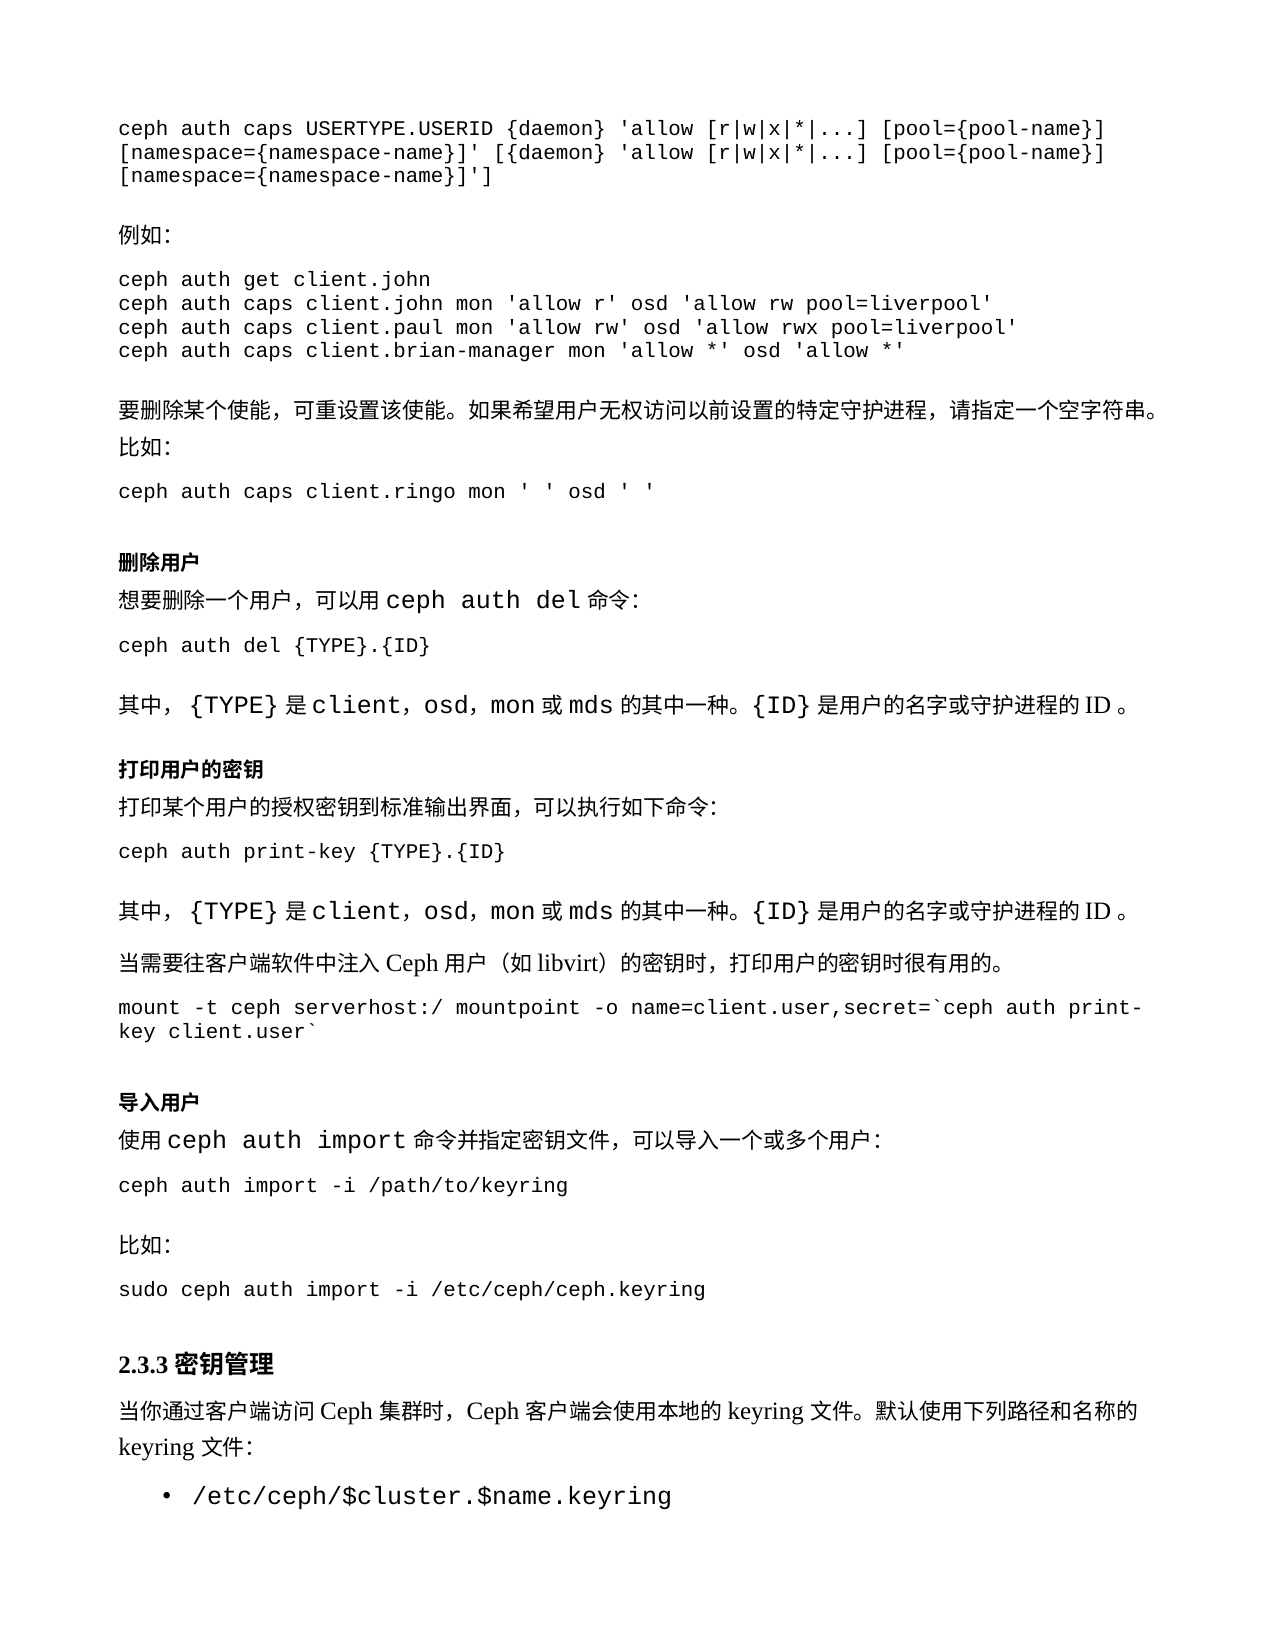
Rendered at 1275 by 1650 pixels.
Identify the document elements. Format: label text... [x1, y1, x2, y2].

text 比如： [118, 1228, 1157, 1260]
text ceph auth print-key {TYPE}.{ID} [118, 841, 1157, 864]
text 要删除某个使能，可重设置该使能。如果希望用户无权访问以前设置的特定守护进程，请指定一个空字符串。比如： [118, 393, 1157, 462]
text 想要删除一个用户，可以用 ceph auth del 命令： [118, 583, 1157, 616]
text sudo ceph auth import -i /etc/ceph/ceph.keyring [118, 1279, 1157, 1303]
text 例如： [118, 218, 1157, 250]
text ceph auth caps USERTYPE.USERID {daemon} 'allow [r|w|x|*|...] [pool={pool-name}] [namespace={namespace-name}]' [{daemon} 'allow [r|w|x|*|...] [pool={pool-name}] [namespace={namespace-name}]'] [118, 118, 1157, 189]
text ceph auth get client.john [118, 269, 1157, 293]
text 当你通过客户端访问 Ceph 集群时，Ceph 客户端会使用本地的 keyring 文件。默认使用下列路径和名称的 keyring 文件： [118, 1394, 1157, 1462]
text mount -t ceph serverhost:/ mountpoint -o name=client.user,secret=`ceph auth print-key client.user` [118, 997, 1157, 1044]
text ceph auth caps client.brian-manager mon 'allow *' osd 'allow *' [118, 340, 1157, 364]
text 其中， {TYPE} 是 client，osd，mon 或 mds 的其中一种。{ID} 是用户的名字或守护进程的 ID 。 [118, 894, 1157, 927]
text 其中， {TYPE} 是 client，osd，mon 或 mds 的其中一种。{ID} 是用户的名字或守护进程的 ID 。 [118, 688, 1157, 721]
text ceph auth del {TYPE}.{ID} [118, 635, 1157, 659]
text 使用 ceph auth import 命令并指定密钥文件，可以导入一个或多个用户： [118, 1123, 1157, 1156]
text ceph auth caps client.ringo mon ' ' osd ' ' [118, 481, 1157, 504]
subtitle 删除用户 [118, 546, 1157, 577]
text ceph auth caps client.paul mon 'allow rw' osd 'allow rwx pool=liverpool' [118, 317, 1157, 340]
text 当需要往客户端软件中注入 Ceph 用户（如 libvirt）的密钥时，打印用户的密钥时很有用的。 [118, 946, 1157, 978]
text ceph auth caps client.john mon 'allow r' osd 'allow rw pool=liverpool' [118, 293, 1157, 317]
subtitle 2.3.3 密钥管理 [118, 1345, 1157, 1381]
list /etc/ceph/$cluster.$name.keyring [162, 1481, 1157, 1512]
subtitle 打印用户的密钥 [118, 753, 1157, 783]
text 打印某个用户的授权密钥到标准输出界面，可以执行如下命令： [118, 790, 1157, 821]
subtitle 导入用户 [118, 1086, 1157, 1117]
text ceph auth import -i /path/to/keyring [118, 1175, 1157, 1199]
